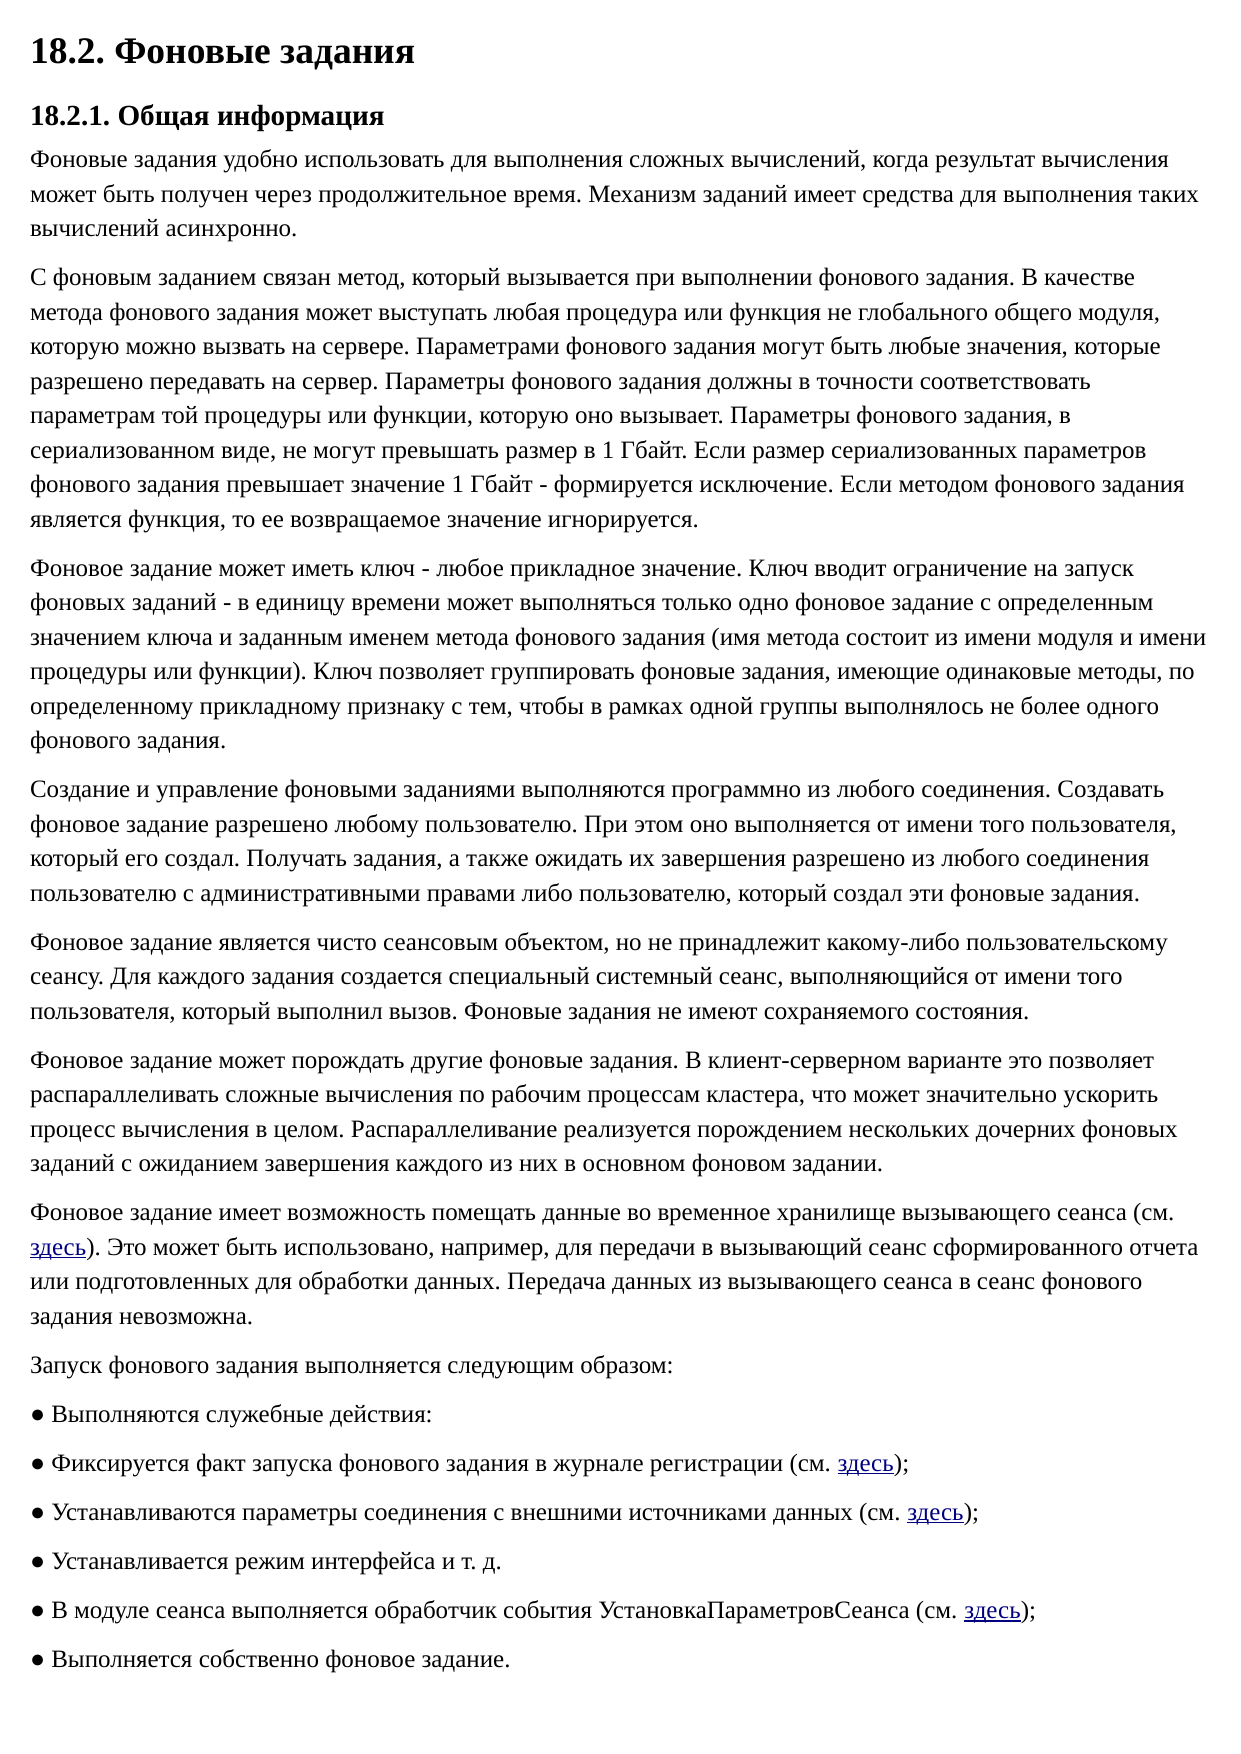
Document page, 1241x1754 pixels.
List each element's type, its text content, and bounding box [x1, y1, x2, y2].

text Фоновые задания удобно использовать для выполнения сложных вычислений, когда результат вычисления может быть получен через продолжительное время. Механизм заданий имеет средства для выполнения таких вычислений асинхронно. [30, 144, 1211, 242]
text Создание и управление фоновыми заданиями выполняются программно из любого соединения. Создавать фоновое задание разрешено любому пользователю. При этом оно выполняется от имени того пользователя, который его создал. Получать задания, а также ожидать их завершения разрешено из любого соединения пользователю с административными правами либо пользователю, который создал эти фоновые задания. [30, 774, 1211, 906]
subtitle 18.2. Фоновые задания [30, 28, 1211, 71]
text ● Выполняются служебные действия: [30, 1399, 1211, 1428]
text ● Устанавливаются параметры соединения с внешними источниками данных (см. здесь); [30, 1497, 1211, 1526]
text Запуск фонового задания выполняется следующим образом: [30, 1350, 1211, 1378]
subtitle 18.2.1. Общая информация [30, 98, 1211, 132]
text ● В модуле сеанса выполняется обработчик события УстановкаПараметровСеанса (см. здесь); [30, 1595, 1211, 1624]
text Фоновое задание может порождать другие фоновые задания. В клиент-серверном варианте это позволяет распараллеливать сложные вычисления по рабочим процессам кластера, что может значительно ускорить процесс вычисления в целом. Распараллеливание реализуется порождением нескольких дочерних фоновых заданий с ожиданием завершения каждого из них в основном фоновом задании. [30, 1045, 1211, 1177]
text ● Фиксируется факт запуска фонового задания в журнале регистрации (см. здесь); [30, 1448, 1211, 1477]
text ● Устанавливается режим интерфейса и т. д. [30, 1546, 1211, 1575]
text Фоновое задание может иметь ключ ‑ любое прикладное значение. Ключ вводит ограничение на запуск фоновых заданий ‑ в единицу времени может выполняться только одно фоновое задание с определенным значением ключа и заданным именем метода фонового задания (имя метода состоит из имени модуля и имени процедуры или функции). Ключ позволяет группировать фоновые задания, имеющие одинаковые методы, по определенному прикладному признаку с тем, чтобы в рамках одной группы выполнялось не более одного фонового задания. [30, 553, 1211, 754]
text ● Выполняется собственно фоновое задание. [30, 1644, 1211, 1673]
text Фоновое задание является чисто сеансовым объектом, но не принадлежит какому-либо пользовательскому сеансу. Для каждого задания создается специальный системный сеанс, выполняющийся от имени того пользователя, который выполнил вызов. Фоновые задания не имеют сохраняемого состояния. [30, 927, 1211, 1024]
text С фоновым заданием связан метод, который вызывается при выполнении фонового задания. В качестве метода фонового задания может выступать любая процедура или функция не глобального общего модуля, которую можно вызвать на сервере. Параметрами фонового задания могут быть любые значения, которые разрешено передавать на сервер. Параметры фонового задания должны в точности соответствовать параметрам той процедуры или функции, которую оно вызывает. Параметры фонового задания, в сериализованном виде, не могут превышать размер в 1 Гбайт. Если размер сериализованных параметров фонового задания превышает значение 1 Гбайт ‑ формируется исключение. Если методом фонового задания является функция, то ее возвращаемое значение игнорируется. [30, 262, 1211, 532]
text Фоновое задание имеет возможность помещать данные во временное хранилище вызывающего сеанса (см. здесь). Это может быть использовано, например, для передачи в вызывающий сеанс сформированного отчета или подготовленных для обработки данных. Передача данных из вызывающего сеанса в сеанс фонового задания невозможна. [30, 1197, 1211, 1329]
